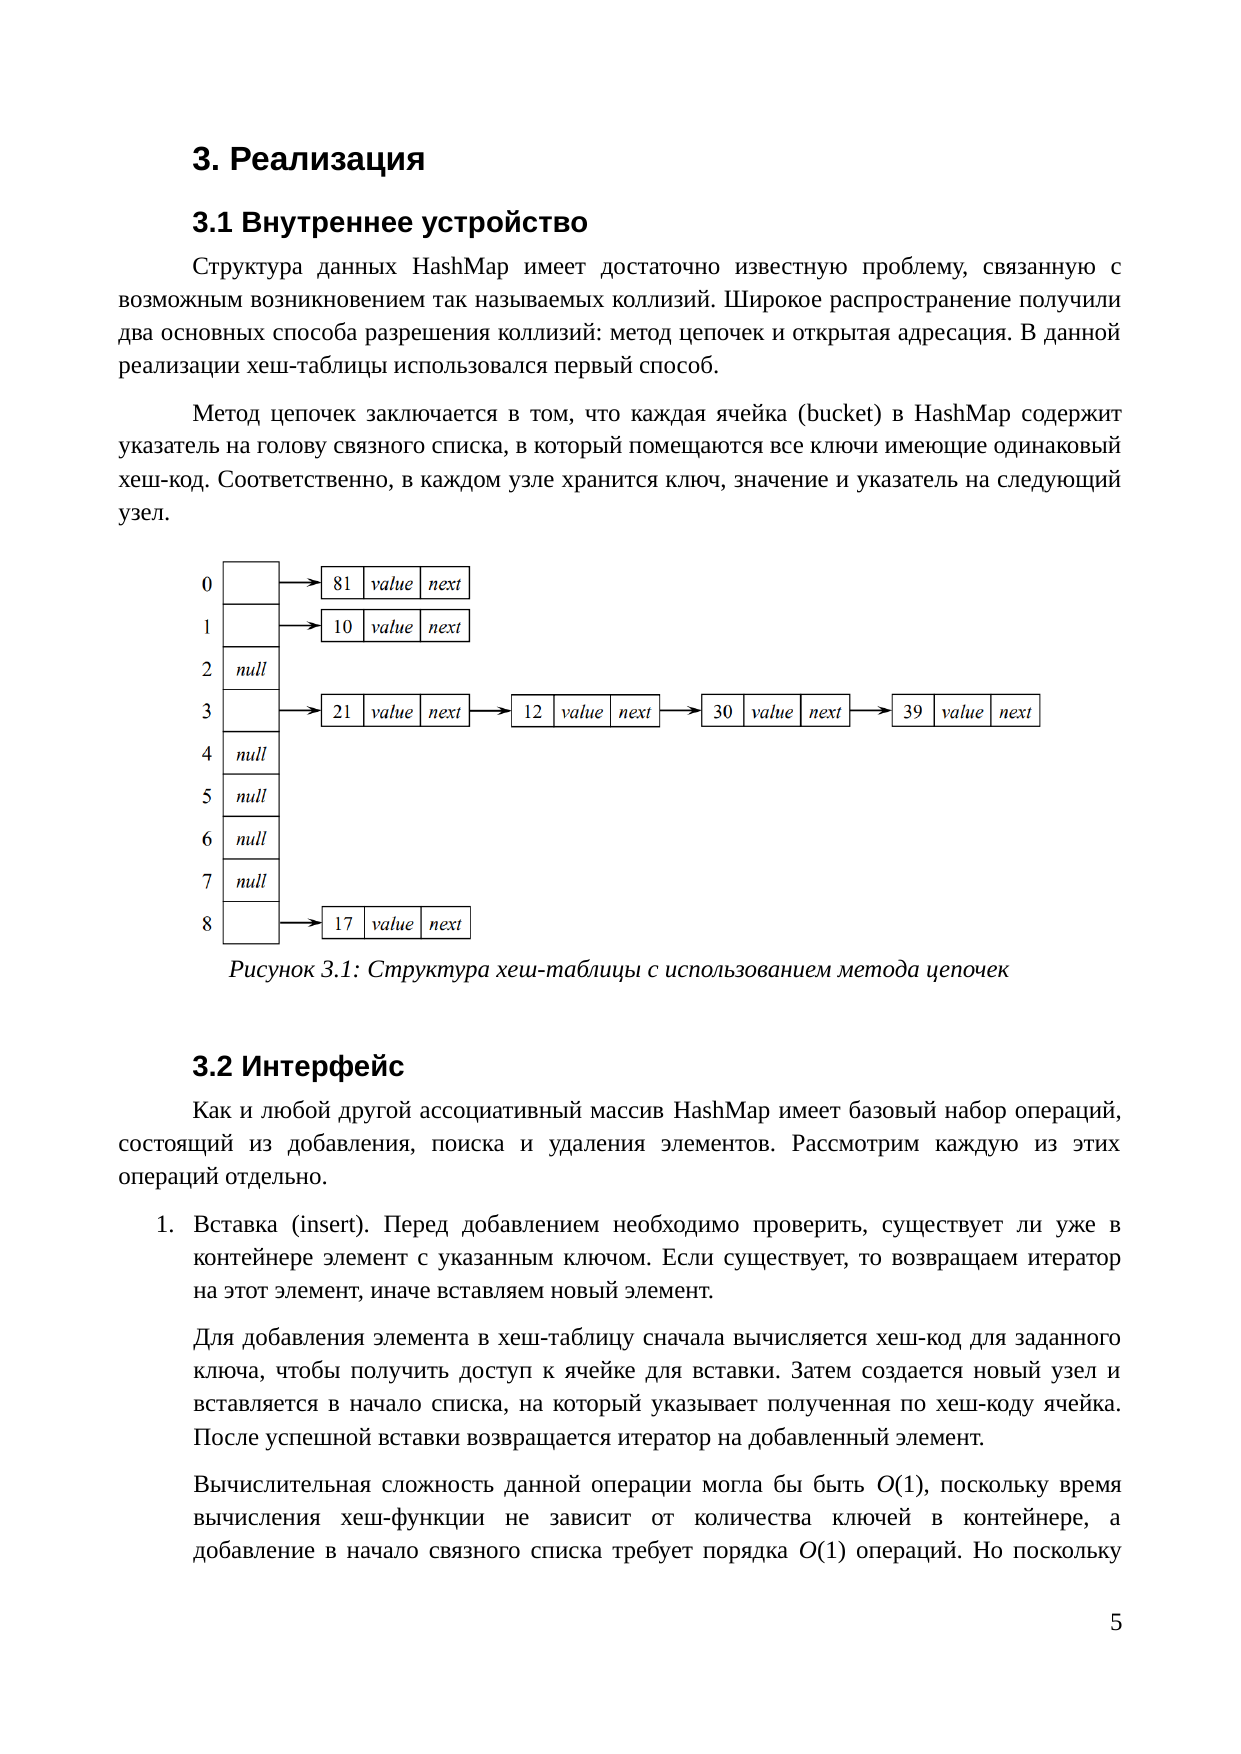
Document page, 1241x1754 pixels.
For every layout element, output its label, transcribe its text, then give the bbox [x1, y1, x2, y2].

subtitle Реализация [118, 139, 1122, 178]
list Для добавления элемента в хеш-таблицу сначала вычисляется хеш-код для заданного ключа, чтобы получить доступ к ячейке для вставки. Затем создается новый узел и вставляется в начало списка, на который указывает полученная по хеш-коду ячейка. После успешной вставки возвращается итератор на добавленный элемент. [156, 1322, 1122, 1450]
subtitle Интерфейс [118, 1049, 1122, 1083]
text Метод цепочек заключается в том, что каждая ячейка (bucket) в HashMap содержит указатель на голову связного списка, в который помещаются все ключи имеющие одинаковый хеш-код. Соответственно, в каждом узле хранится ключ, значение и указатель на следующий узел. [118, 398, 1122, 525]
text Как и любой другой ассоциативный массив HashMap имеет базовый набор операций, состоящий из добавления, поиска и удаления элементов. Рассмотрим каждую из этих операций отдельно. [118, 1095, 1122, 1190]
text Рисунок 3.1: Структура хеш-таблицы с использованием метода цепочек [193, 954, 1047, 982]
list Вычислительная сложность данной операции могла бы быть O(1), поскольку время вычисления хеш-функции не зависит от количества ключей в контейнере, а добавление в начало связного списка требует порядка O(1) операций. Но поскольку [156, 1469, 1122, 1564]
list Вставка (insert). Перед добавлением необходимо проверить, существует ли уже в контейнере элемент с указанным ключом. Если существует, то возвращаем итератор на этот элемент, иначе вставляем новый элемент. [156, 1209, 1122, 1304]
subtitle Внутреннее устройство [118, 205, 1122, 238]
picture [182, 544, 1058, 954]
text Структура данных HashMap имеет достаточно известную проблему, связанную с возможным возникновением так называемых коллизий. Широкое распространение получили два основных способа разрешения коллизий: метод цепочек и открытая адресация. В данной реализации хеш-таблицы использовался первый способ. [118, 251, 1122, 379]
